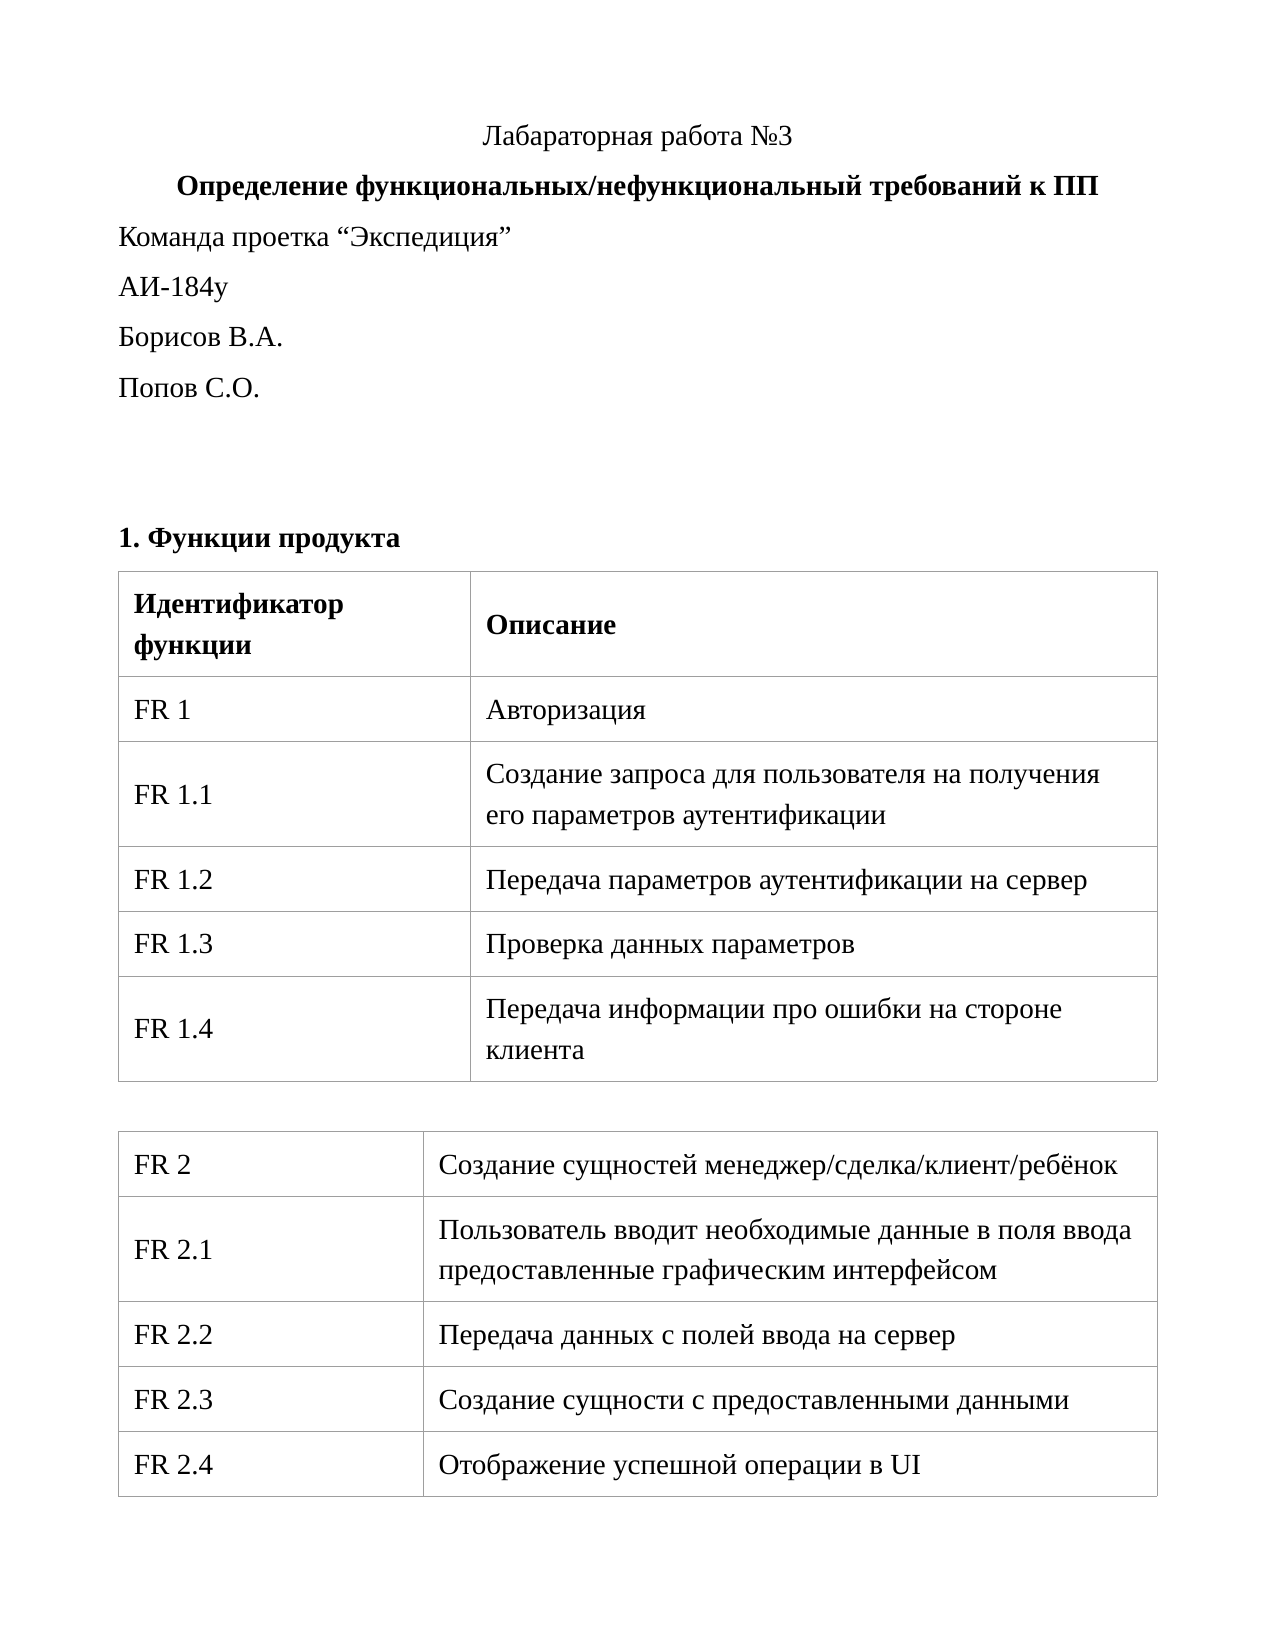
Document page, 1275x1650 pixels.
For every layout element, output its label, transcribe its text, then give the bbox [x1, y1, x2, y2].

table_cell FR 1.3 [119, 912, 470, 976]
table_cell Создание сущности с предоставленными данными [424, 1367, 1157, 1431]
table_cell Проверка данных параметров [471, 912, 1157, 976]
table_cell Передача данных с полей ввода на сервер [424, 1302, 1157, 1366]
table_cell Авторизация [471, 677, 1157, 741]
text Борисов В.А. [118, 319, 1157, 353]
table_cell FR 2.2 [119, 1302, 423, 1366]
table_cell Передача информации про ошибки на стороне клиента [471, 977, 1157, 1081]
text Лабараторная работа №3 [118, 118, 1157, 152]
table_header FR 2 [119, 1132, 423, 1196]
table_cell Передача параметров аутентификации на сервер [471, 847, 1157, 911]
table_cell Отображение успешной операции в UI [424, 1432, 1157, 1496]
table_cell FR 2.1 [119, 1197, 423, 1301]
table_cell FR 1 [119, 677, 470, 741]
table_header Идентификатор функции [119, 572, 470, 676]
table_cell FR 1.1 [119, 742, 470, 846]
table_cell FR 1.2 [119, 847, 470, 911]
table_cell FR 1.4 [119, 977, 470, 1081]
table_cell Пользователь вводит необходимые данные в поля ввода предоставленные графическим интерфейсом [424, 1197, 1157, 1301]
table_cell Создание запроса для пользователя на получения его параметров аутентификации [471, 742, 1157, 846]
table_header Создание сущностей менеджер/сделка/клиент/ребёнок [424, 1132, 1157, 1196]
text 1. Функции продукта [118, 521, 1157, 554]
table_cell FR 2.4 [119, 1432, 423, 1496]
text Определение функциональных/нефункциональный требований к ПП [118, 168, 1157, 202]
text Команда проетка “Экспедиция” АИ-184у [118, 219, 1157, 303]
table_cell FR 2.3 [119, 1367, 423, 1431]
table_header Описание [471, 572, 1157, 676]
text Попов С.О. [118, 370, 1157, 403]
